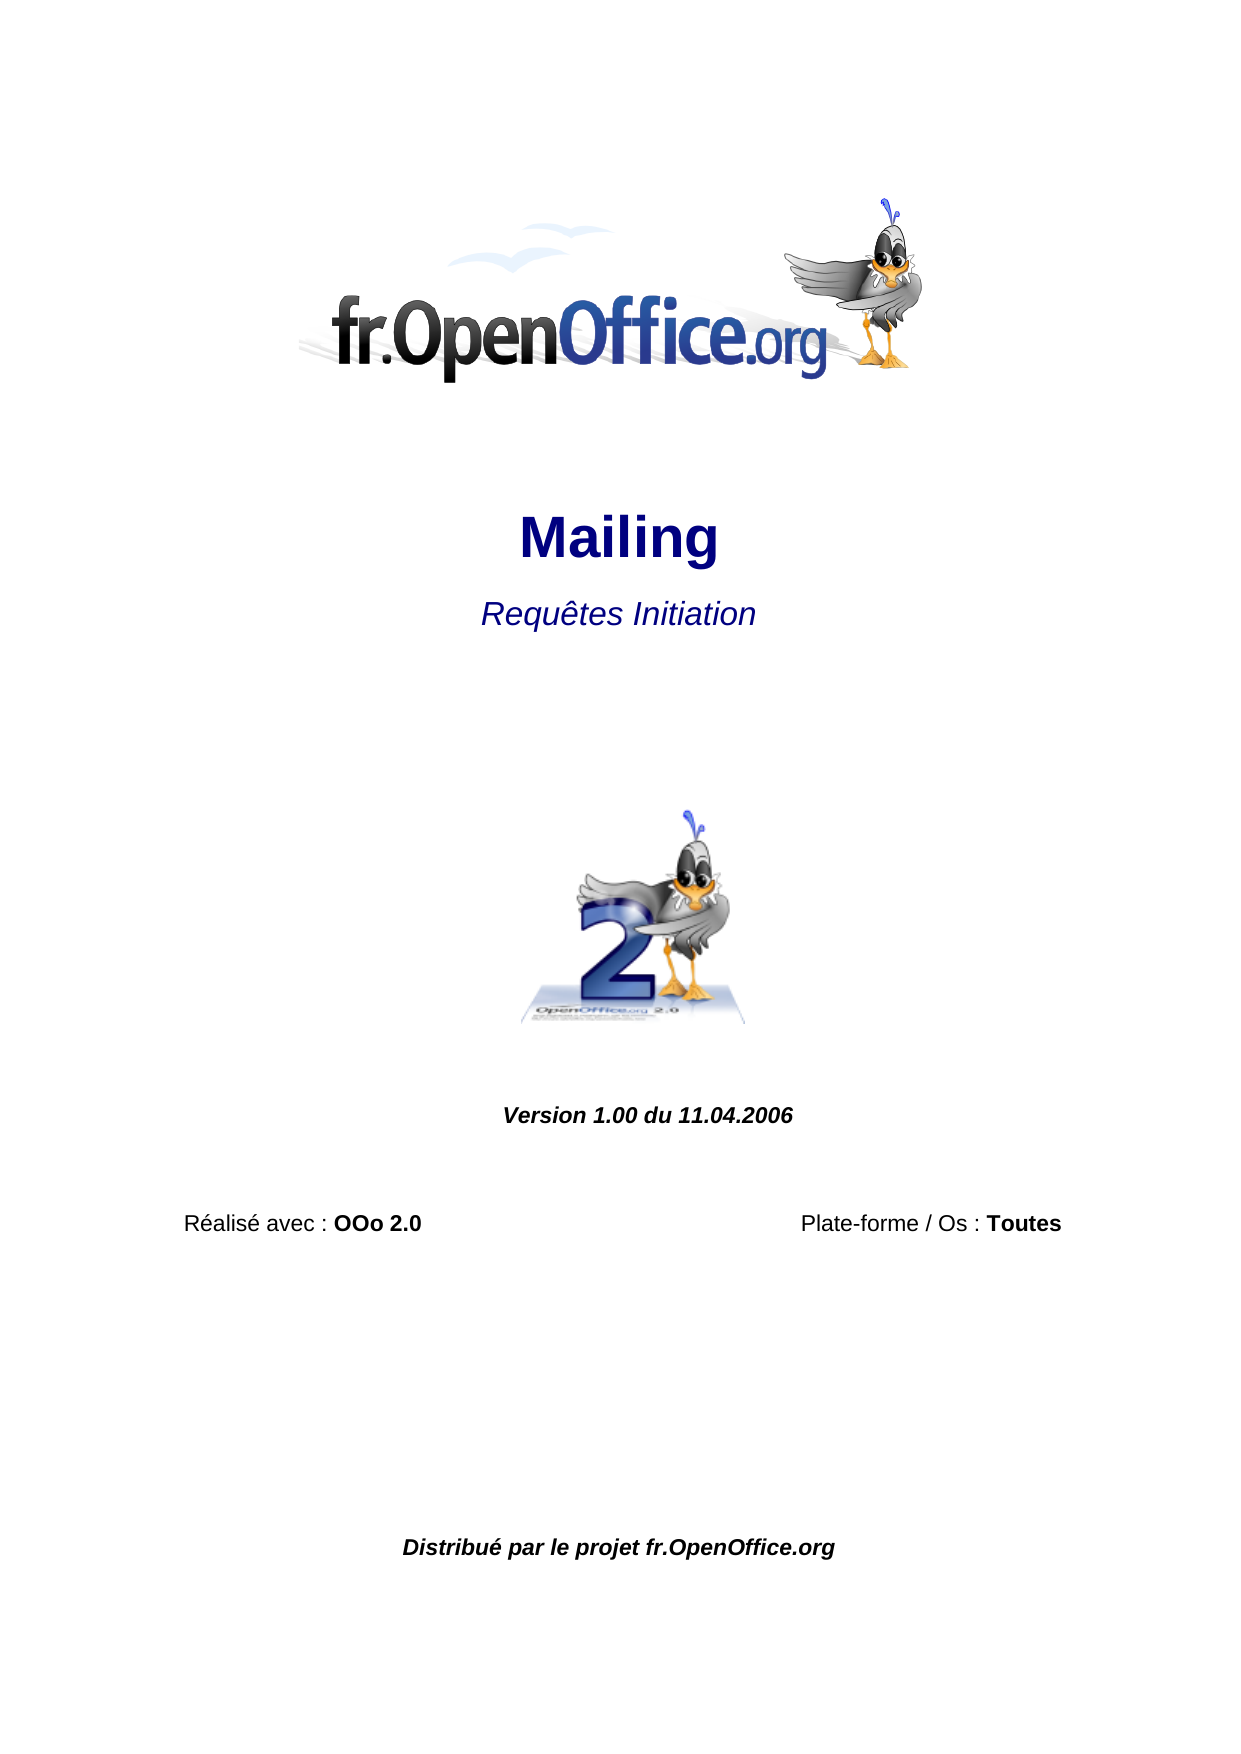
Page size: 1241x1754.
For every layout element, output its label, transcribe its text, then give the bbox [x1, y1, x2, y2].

text Distribué par le projet fr.OpenOffice.org [118, 1534, 1122, 1560]
text Version 1.00 du 11.04.2006 [398, 1103, 900, 1128]
picture [521, 800, 745, 1024]
text Réalisé avec : OOo 2.0 Plate-forme / Os : Toutes [183, 1210, 1069, 1236]
title Mailing [118, 505, 1122, 570]
picture [298, 188, 942, 403]
subtitle Requêtes Initiation [118, 595, 1122, 632]
